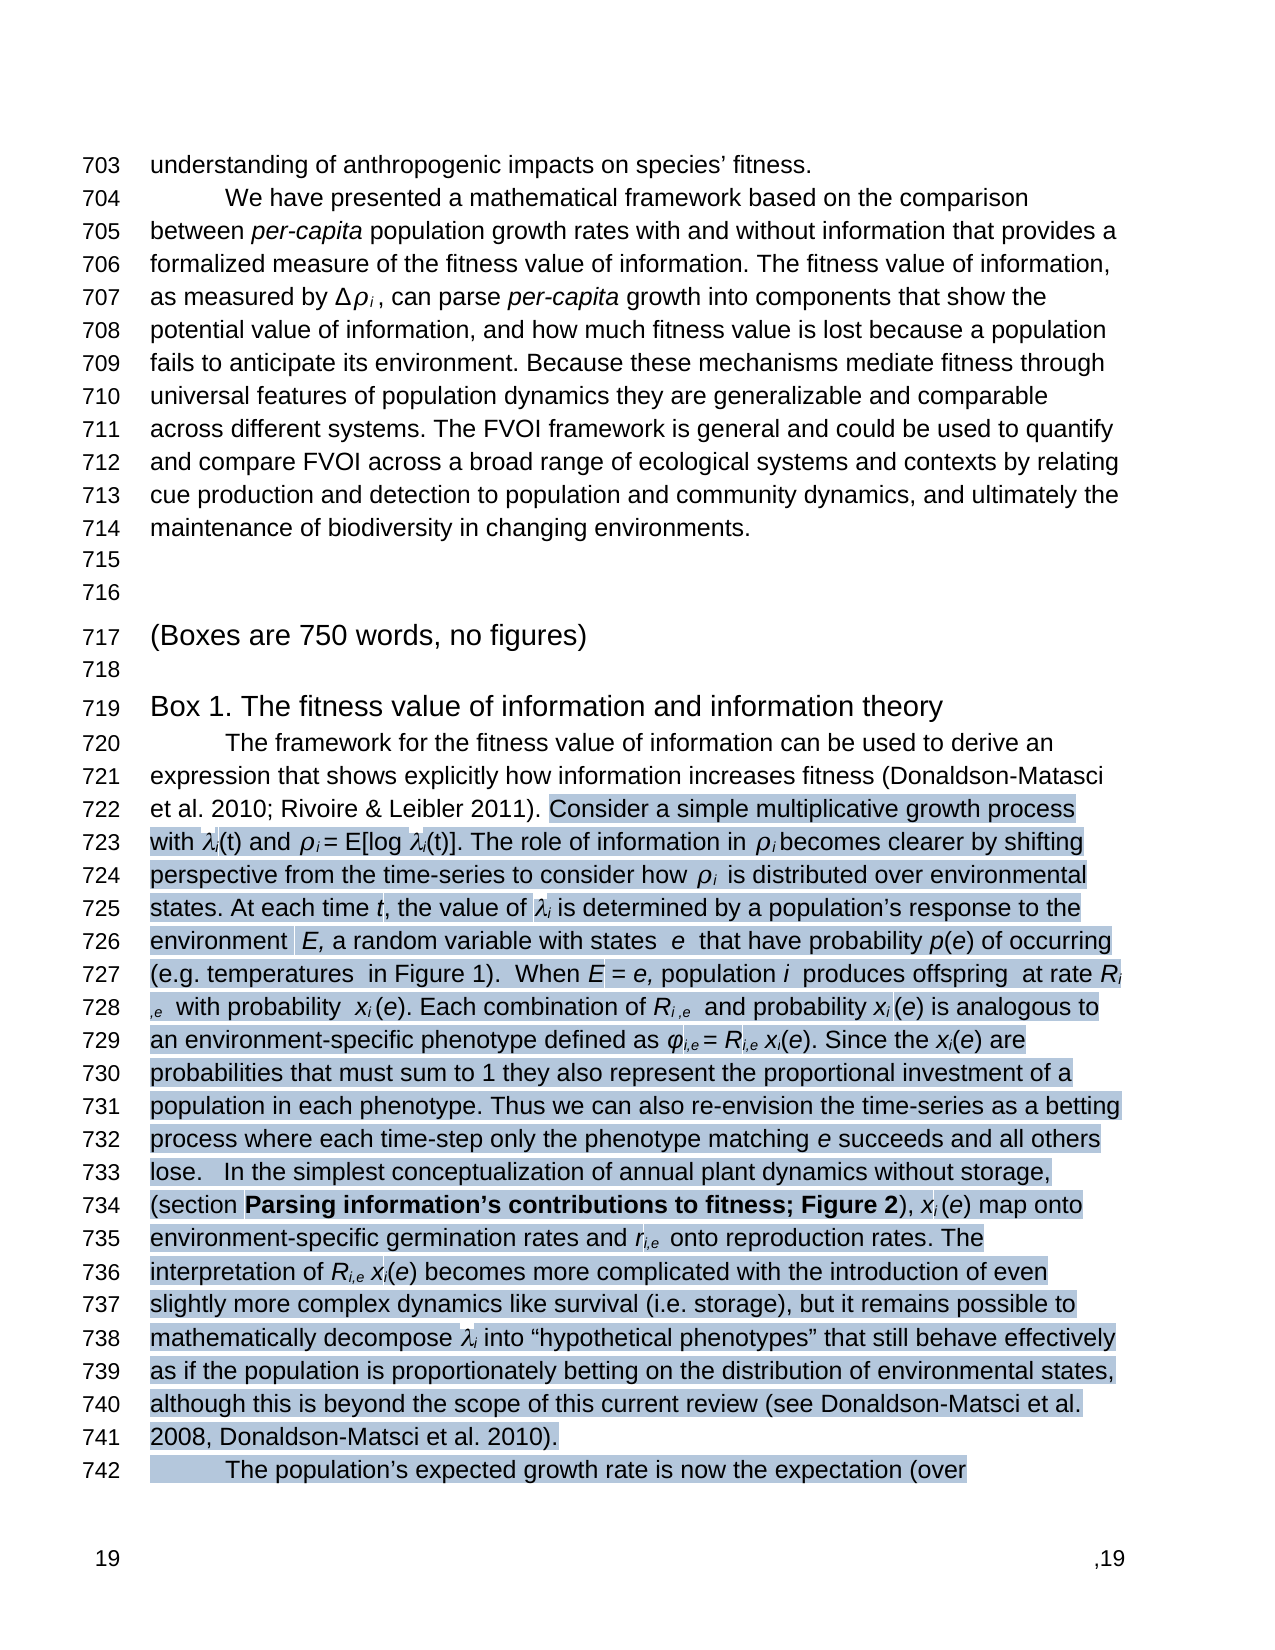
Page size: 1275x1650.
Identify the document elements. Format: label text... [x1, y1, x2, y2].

text The framework for the fitness value of information can be used to derive an expression that shows explicitly how information increases fitness (Donaldson-Matasci et al. 2010; Rivoire & Leibler 2011). Consider a simple multiplicative growth process with λi(t) and 𝜌i = E[log λi(t)]. The role of information in 𝜌i becomes clearer by shifting perspective from the time-series to consider how 𝜌i is distributed over environmental states. At each time t, the value of λi is determined by a population’s response to the environment E, a random variable with states e that have probability p(e) of occurring (e.g. temperatures in Figure 1). When E = e, population i produces offspring at rate Ri ,e with probability xi (e). Each combination of Ri ,e and probability xi (e) is analogous to an environment-specific phenotype defined as φi,e = Ri,e xi(e). Since the xi(e) are probabilities that must sum to 1 they also represent the proportional investment of a population in each phenotype. Thus we can also re-envision the time-series as a betting process where each time-step only the phenotype matching e succeeds and all others lose. In the simplest conceptualization of annual plant dynamics without storage, (section Parsing information’s contributions to fitness; Figure 2), xi (e) map onto environment-specific germination rates and ri,e onto reproduction rates. The interpretation of Ri,e xi(e) becomes more complicated with the introduction of even slightly more complex dynamics like survival (i.e. storage), but it remains possible to mathematically decompose λi into “hypothetical phenotypes” that still behave effectively as if the population is proportionately betting on the distribution of environmental states, although this is beyond the scope of this current review (see Donaldson-Matsci et al. 2008, Donaldson-Matsci et al. 2010). [150, 728, 1125, 1450]
text understanding of anthropogenic impacts on species’ fitness. [150, 150, 1125, 179]
text (Boxes are 750 words, no figures) [150, 618, 1125, 651]
text The population’s expected growth rate is now the expectation (over [150, 1455, 1125, 1483]
text Box 1. The fitness value of information and information theory [150, 689, 1125, 723]
text We have presented a mathematical framework based on the comparison between per-capita population growth rates with and without information that provides a formalized measure of the fitness value of information. The fitness value of information, as measured by Δ𝜌i , can parse per-capita growth into components that show the potential value of information, and how much fitness value is lost because a population fails to anticipate its environment. Because these mechanisms mediate fitness through universal features of population dynamics they are generalizable and comparable across different systems. The FVOI framework is general and could be used to quantify and compare FVOI across a broad range of ecological systems and contexts by relating cue production and detection to population and community dynamics, and ultimately the maintenance of biodiversity in changing environments. [150, 183, 1125, 542]
